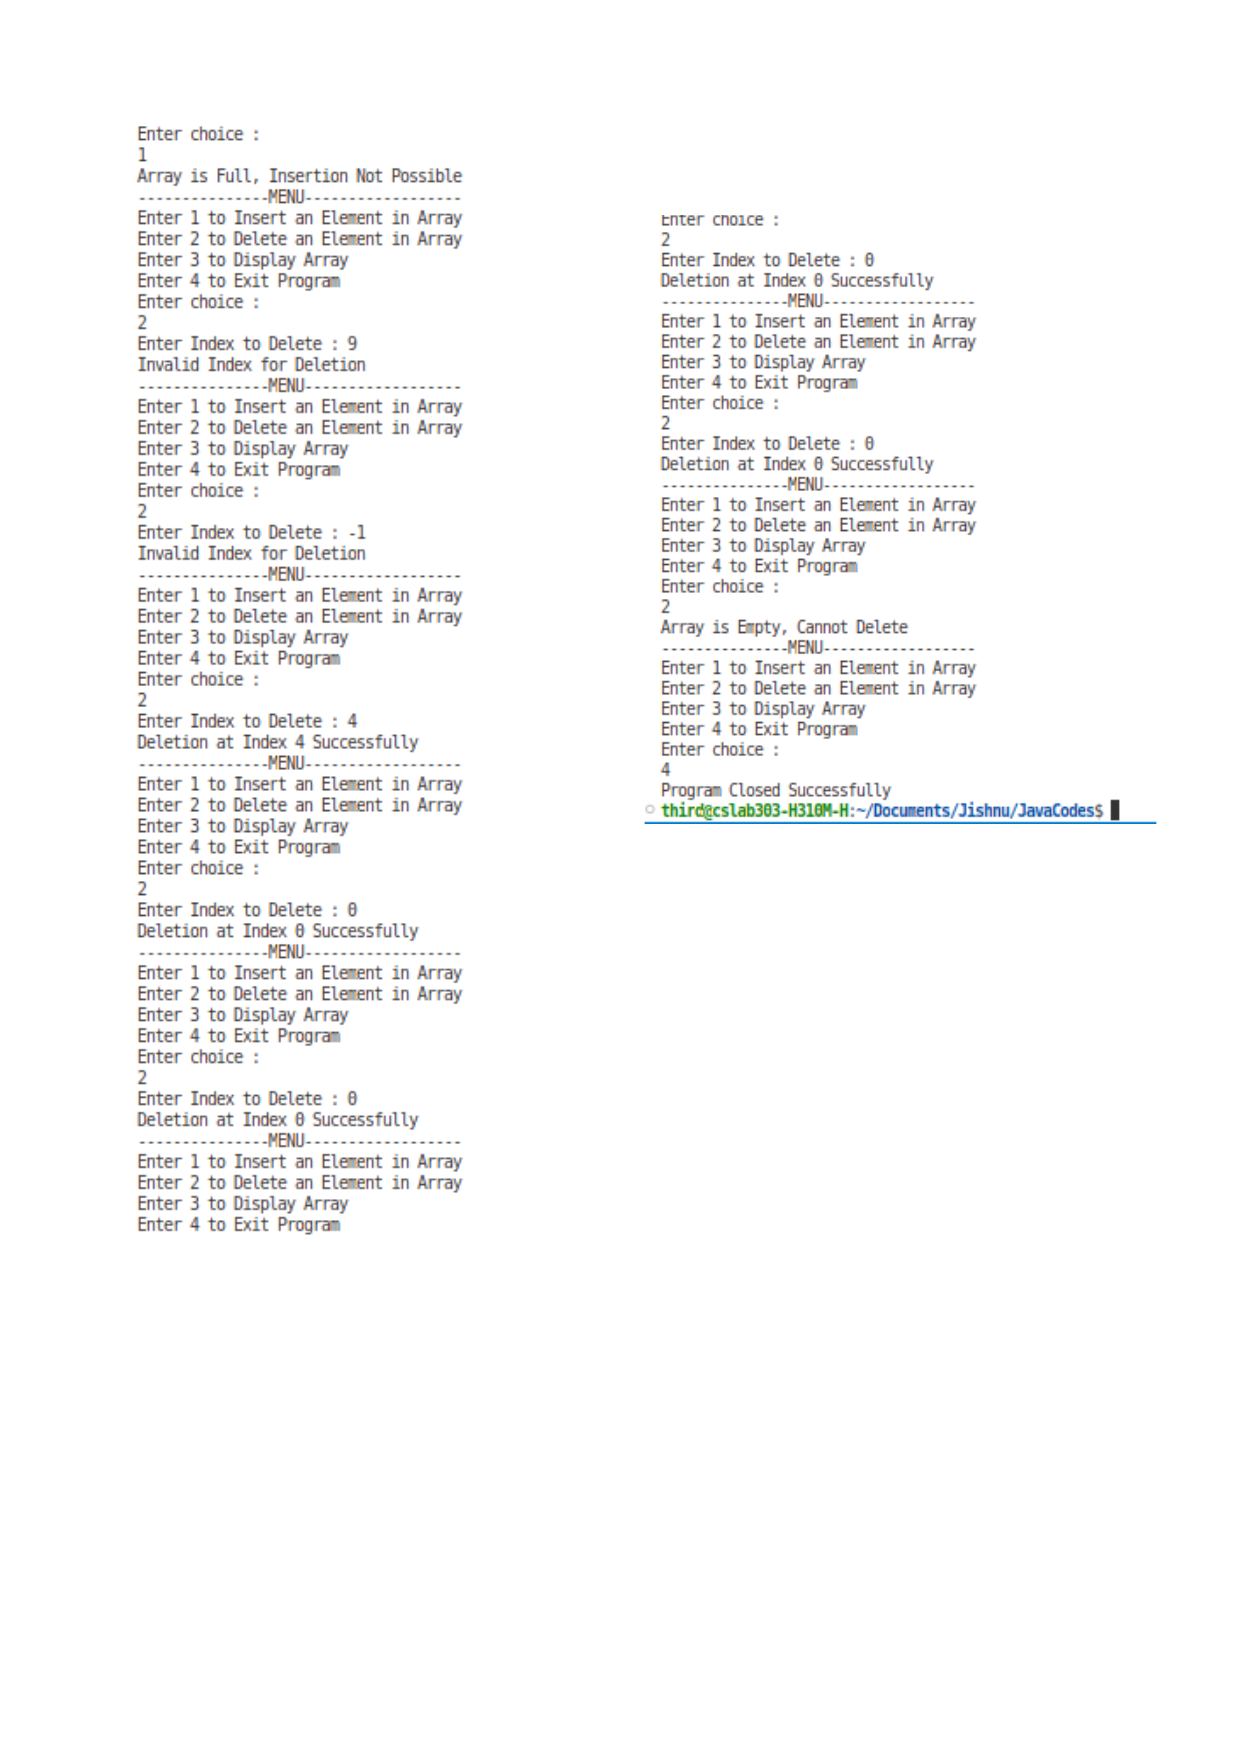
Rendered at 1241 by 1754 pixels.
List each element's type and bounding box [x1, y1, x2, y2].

picture [120, 118, 535, 1237]
picture [644, 215, 1157, 824]
